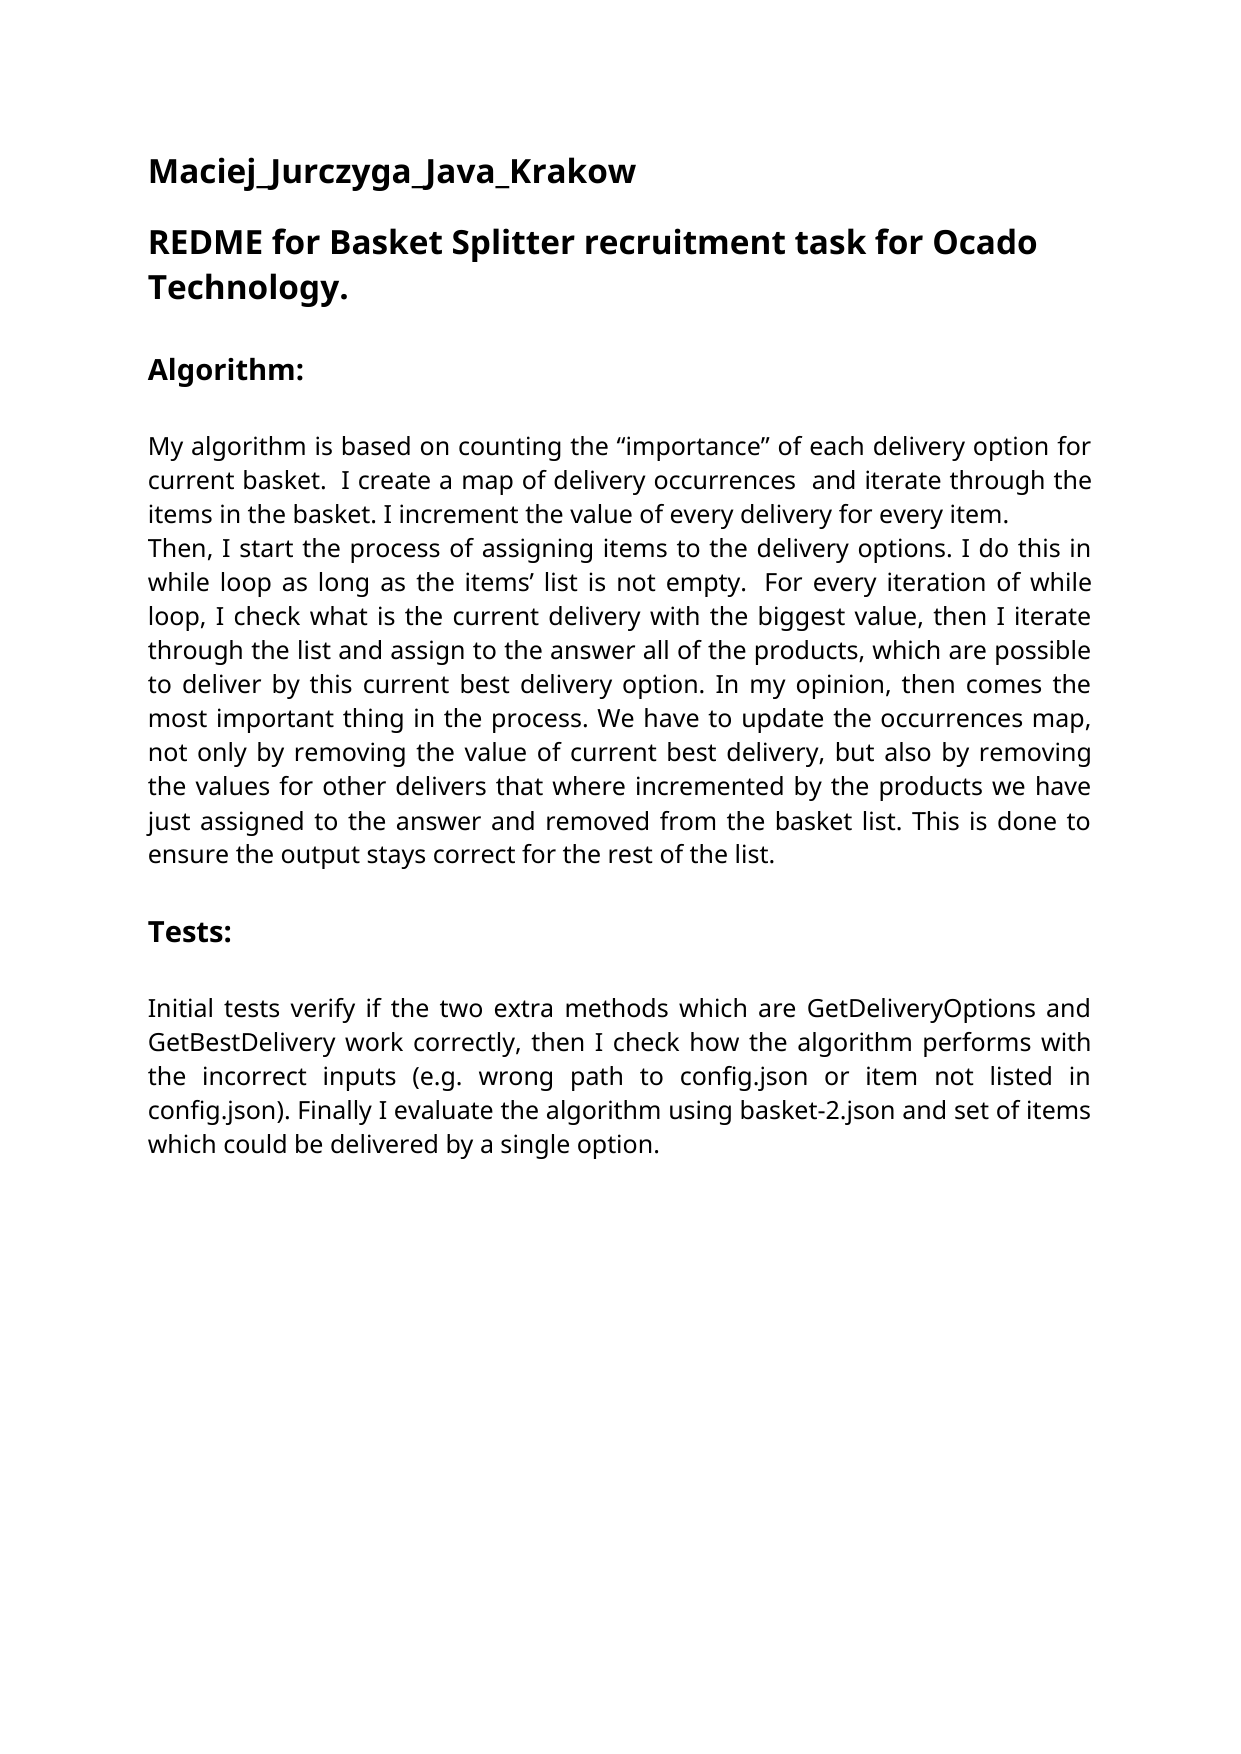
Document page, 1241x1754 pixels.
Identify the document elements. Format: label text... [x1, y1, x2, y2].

text Initial tests verify if the two extra methods which are GetDeliveryOptions and GetBestDelivery work correctly, then I check how the algorithm performs with the incorrect inputs (e.g. wrong path to config.json or item not listed in config.json). Finally I evaluate the algorithm using basket-2.json and set of items which could be delivered by a single option. [148, 951, 1093, 1161]
text Algorithm: [148, 349, 1093, 389]
text REDME for Basket Splitter recruitment task for Ocado Technology. [148, 218, 1093, 309]
text Maciej_Jurczyga_Java_Krakow [148, 148, 1093, 193]
text Tests: [148, 911, 1093, 951]
text Then, I start the process of assigning items to the delivery options. I do this in while loop as long as the items’ list is not empty. For every iteration of while loop, I check what is the current delivery with the biggest value, then I iterate through the list and assign to the answer all of the products, which are possible to deliver by this current best delivery option. In my opinion, then comes the most important thing in the process. We have to update the occurrences map, not only by removing the value of current best delivery, but also by removing the values for other delivers that where incremented by the products we have just assigned to the answer and removed from the basket list. This is done to ensure the output stays correct for the rest of the list. [148, 531, 1093, 871]
text My algorithm is based on counting the “importance” of each delivery option for current basket. I create a map of delivery occurrences and iterate through the items in the basket. I increment the value of every delivery for every item. [148, 389, 1093, 531]
